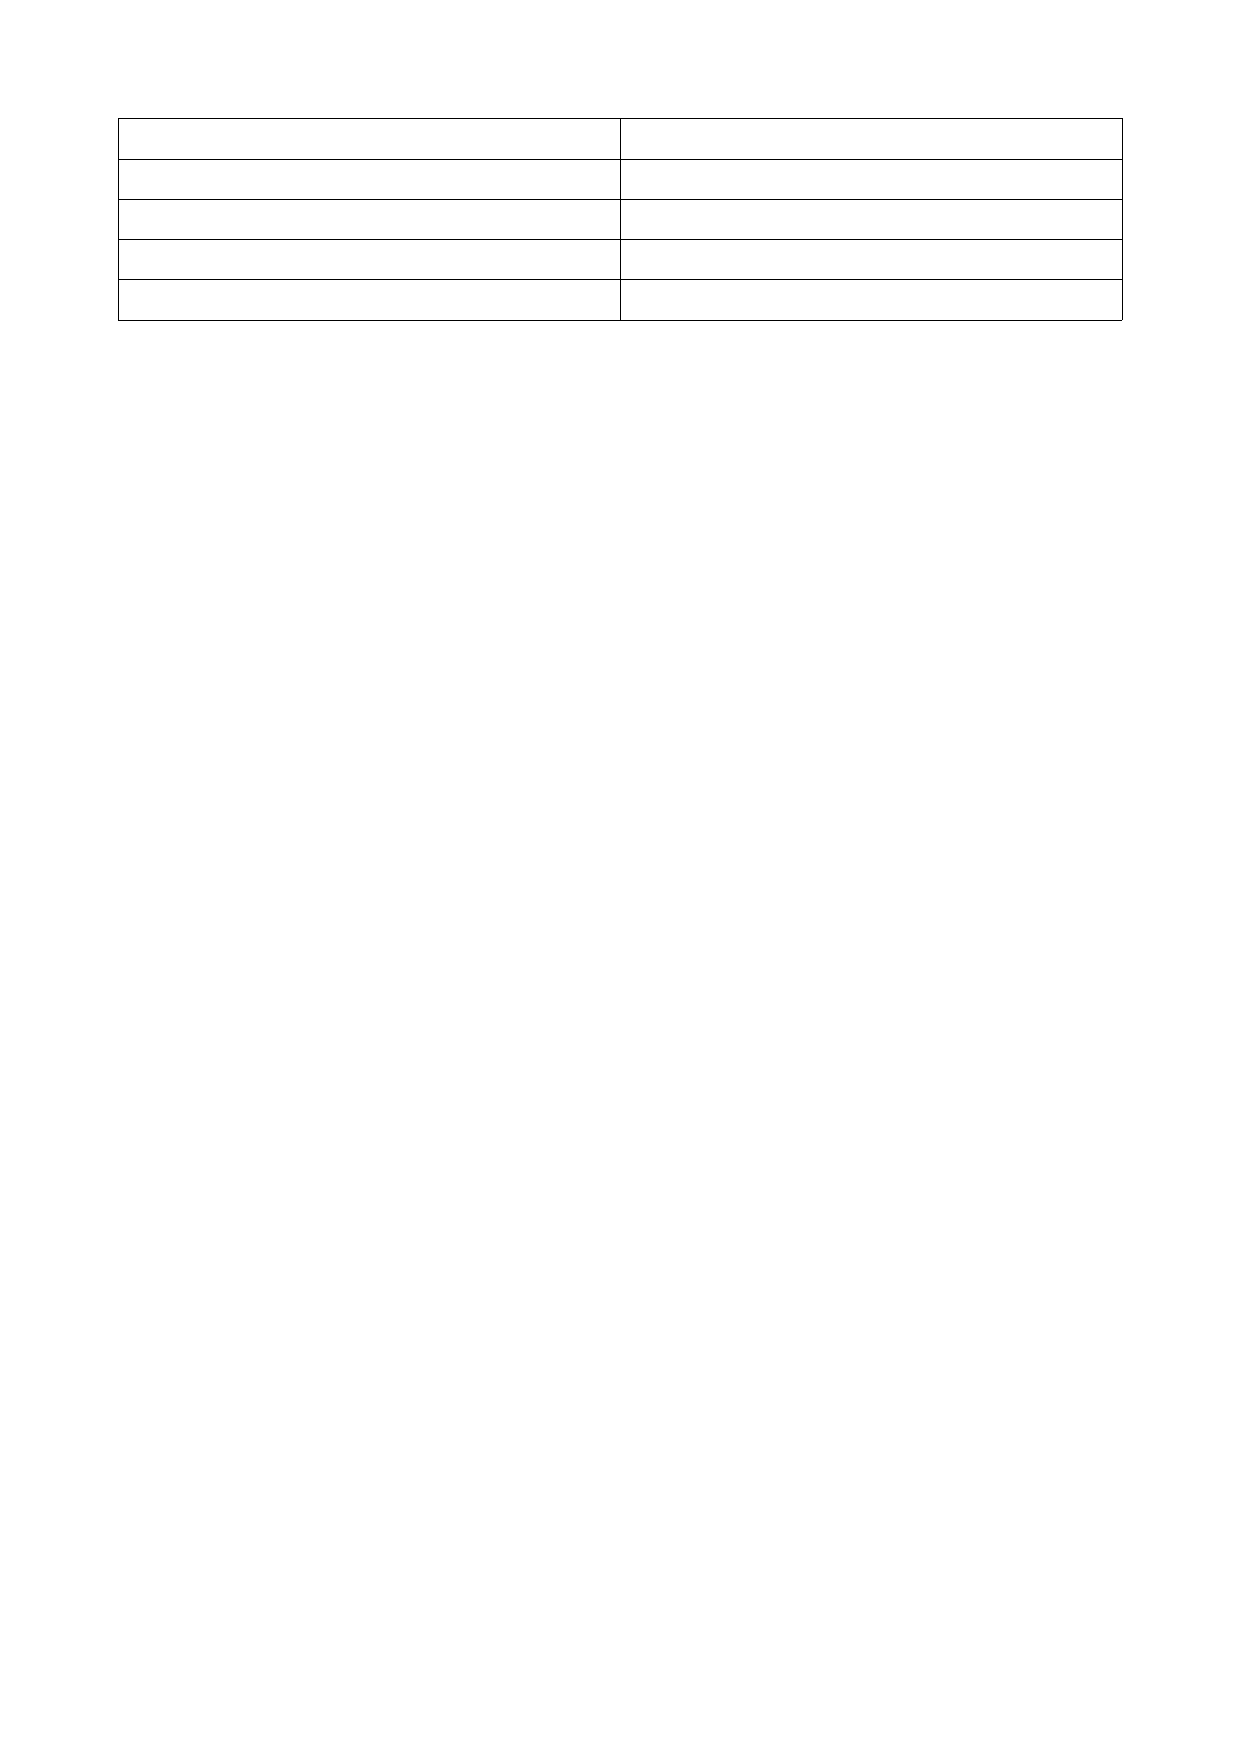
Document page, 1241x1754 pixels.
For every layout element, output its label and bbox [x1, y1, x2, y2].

table_cell [119, 240, 620, 279]
table_header [119, 119, 620, 158]
table_cell [621, 240, 1122, 279]
table_cell [621, 200, 1122, 239]
table_cell [621, 160, 1122, 199]
table_cell [119, 200, 620, 239]
table_header [621, 119, 1122, 158]
table_cell [621, 280, 1122, 320]
table_cell [119, 280, 620, 320]
table_cell [119, 160, 620, 199]
